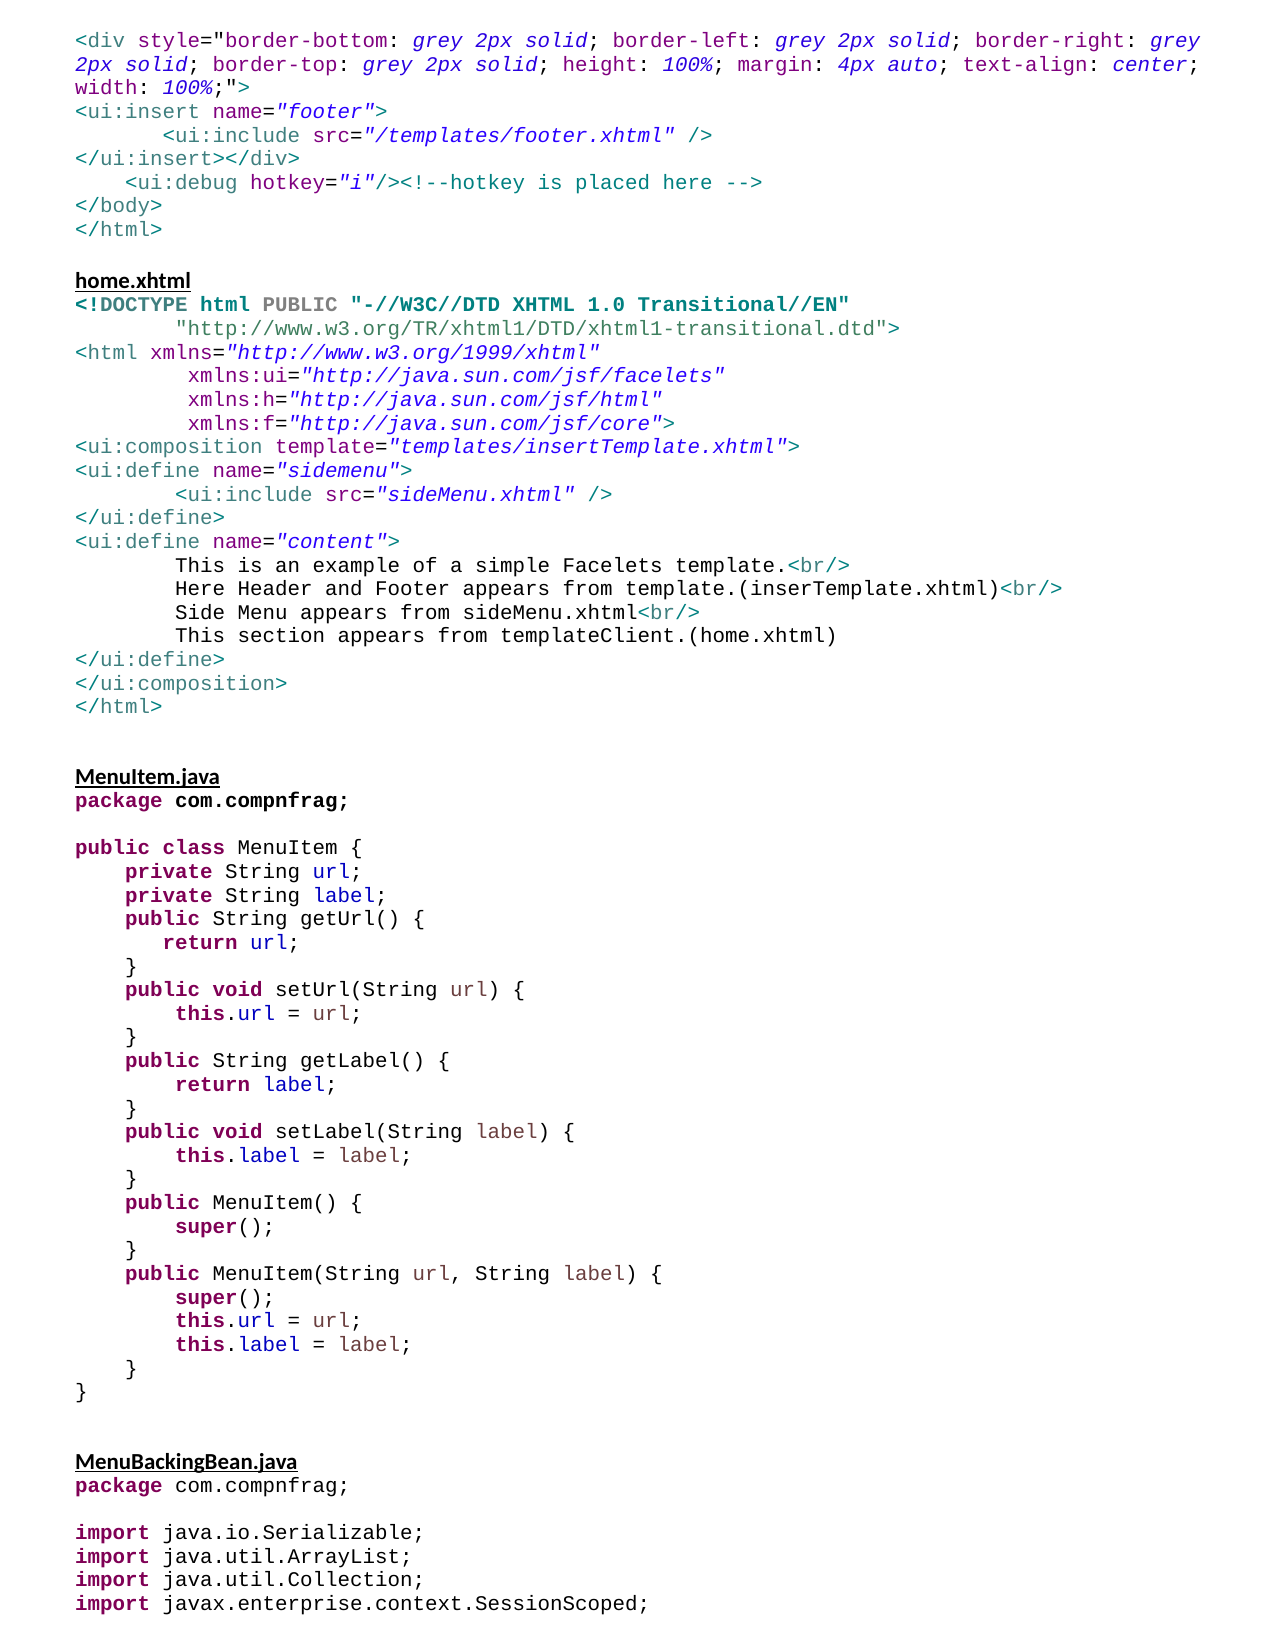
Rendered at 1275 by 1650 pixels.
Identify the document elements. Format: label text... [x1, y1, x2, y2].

text </ui:define> [75, 507, 1245, 531]
text public MenuItem() { [75, 1192, 1245, 1216]
text </html> [75, 696, 1245, 720]
text MenuItem.java [75, 762, 1245, 790]
text } [75, 1168, 1245, 1192]
text this.url = url; [75, 1003, 1245, 1027]
text public String getLabel() { [75, 1050, 1245, 1074]
text <html xmlns="http://www.w3.org/1999/xhtml" [75, 342, 1245, 365]
text <ui:insert name="footer"> [75, 101, 1245, 124]
text private String url; [75, 861, 1245, 885]
text <ui:debug hotkey="i"/><!--hotkey is placed here --> [75, 172, 1245, 196]
text </ui:define> [75, 649, 1245, 673]
text "http://www.w3.org/TR/xhtml1/DTD/xhtml1-transitional.dtd"> [75, 318, 1245, 342]
text xmlns:f="http://java.sun.com/jsf/core"> [75, 413, 1245, 436]
text public void setUrl(String url) { [75, 979, 1245, 1003]
text package com.compnfrag; [75, 790, 1245, 814]
text } [75, 1239, 1245, 1263]
text xmlns:ui="http://java.sun.com/jsf/facelets" [75, 365, 1245, 389]
text Side Menu appears from sideMenu.xhtml<br/> [75, 602, 1245, 626]
text This is an example of a simple Facelets template.<br/> [75, 554, 1245, 578]
text public String getUrl() { [75, 908, 1245, 932]
text <ui:composition template="templates/insertTemplate.xhtml"> [75, 436, 1245, 460]
text </body> [75, 196, 1245, 219]
text Here Header and Footer appears from template.(inserTemplate.xhtml)<br/> [75, 578, 1245, 602]
text import java.io.Serializable; [75, 1522, 1245, 1546]
text public void setLabel(String label) { [75, 1121, 1245, 1145]
text <!DOCTYPE html PUBLIC "-//W3C//DTD XHTML 1.0 Transitional//EN" [75, 294, 1245, 318]
text return label; [75, 1074, 1245, 1097]
text </ui:insert></div> [75, 148, 1245, 172]
text super(); [75, 1216, 1245, 1239]
text this.label = label; [75, 1334, 1245, 1358]
text <ui:include src="sideMenu.xhtml" /> [75, 484, 1245, 507]
text return url; [75, 932, 1245, 956]
text public MenuItem(String url, String label) { [75, 1263, 1245, 1287]
text super(); [75, 1287, 1245, 1310]
text home.xhtml [75, 266, 1245, 294]
text xmlns:h="http://java.sun.com/jsf/html" [75, 389, 1245, 413]
text import javax.enterprise.context.SessionScoped; [75, 1593, 1245, 1617]
text <ui:define name="content"> [75, 531, 1245, 554]
text This section appears from templateClient.(home.xhtml) [75, 626, 1245, 649]
text } [75, 1097, 1245, 1121]
text MenuBackingBean.java [75, 1447, 1245, 1475]
text } [75, 1027, 1245, 1050]
text this.label = label; [75, 1145, 1245, 1168]
text <ui:include src="/templates/footer.xhtml" /> [75, 124, 1245, 148]
text } [75, 1358, 1245, 1381]
text } [75, 956, 1245, 979]
text import java.util.Collection; [75, 1569, 1245, 1593]
text package com.compnfrag; [75, 1475, 1245, 1498]
text public class MenuItem { [75, 837, 1245, 861]
text this.url = url; [75, 1310, 1245, 1334]
text </html> [75, 219, 1245, 243]
text } [75, 1381, 1245, 1405]
text <div style="border-bottom: grey 2px solid; border-left: grey 2px solid; border-right: grey 2px solid; border-top: grey 2px solid; height: 100%; margin: 4px auto; text-align: center; width: 100%;"> [75, 30, 1245, 101]
text import java.util.ArrayList; [75, 1546, 1245, 1569]
text </ui:composition> [75, 673, 1245, 696]
text private String label; [75, 885, 1245, 908]
text <ui:define name="sidemenu"> [75, 460, 1245, 484]
